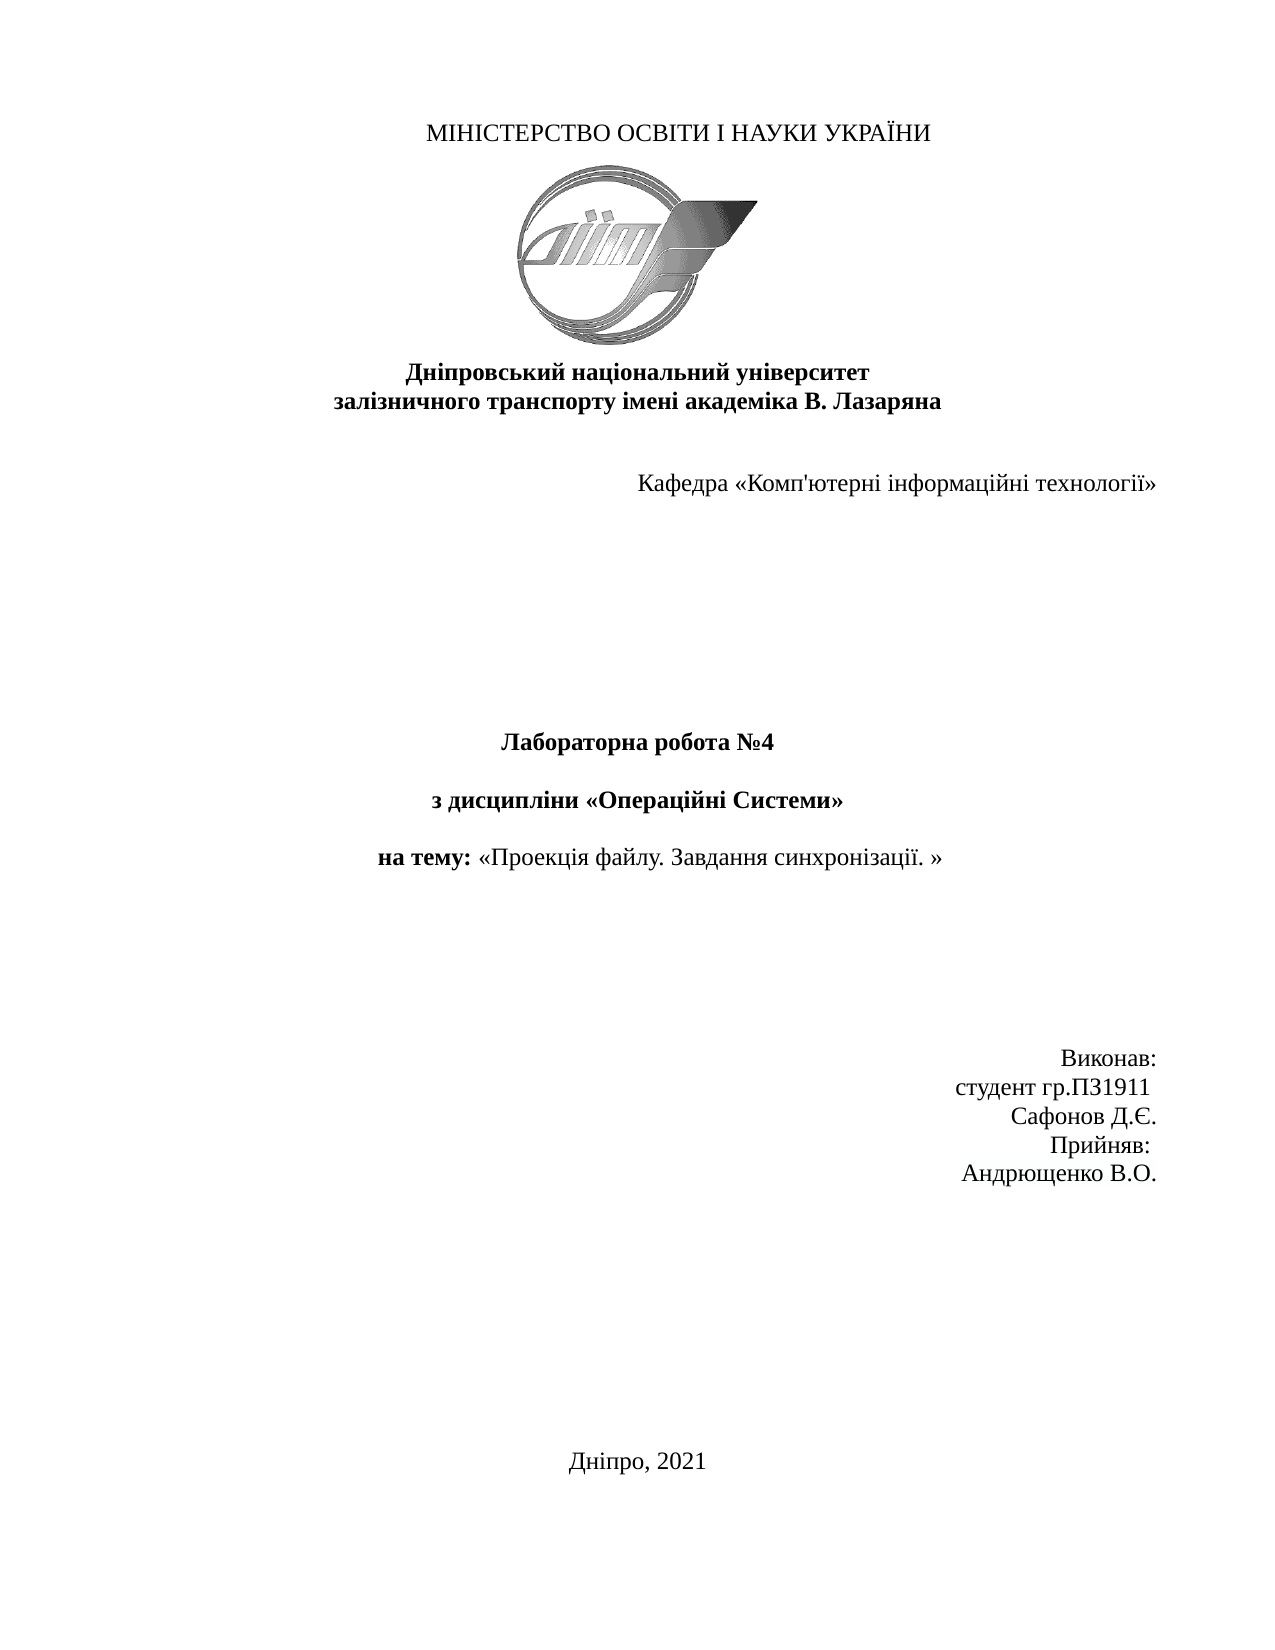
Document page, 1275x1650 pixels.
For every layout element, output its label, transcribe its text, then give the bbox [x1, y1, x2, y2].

text Прийняв: [709, 1130, 1157, 1158]
text з дисципліни «Операційні Системи» [118, 756, 1157, 813]
text Виконав: [118, 1043, 1157, 1072]
text Лабораторна робота №4 [118, 727, 1157, 756]
text студент гр.ПЗ1911 [709, 1072, 1157, 1101]
text Дніпровський національний університет залізничного транспорту імені академіка В. Лазаряна [118, 357, 1157, 415]
text на тему: «Проекція файлу. Завдання синхронізації. » [118, 842, 1157, 871]
text МІНІСТЕРСТВО ОСВІТИ І НАУКИ УКРАЇНИ [155, 118, 1157, 147]
text Андрющенко В.О. [709, 1158, 1157, 1187]
text Дніпро, 2021 [118, 1446, 1157, 1475]
text Сафонов Д.Є. [709, 1101, 1157, 1130]
text Кафедра «Комп'ютерні інформаційні технології» [118, 468, 1157, 497]
